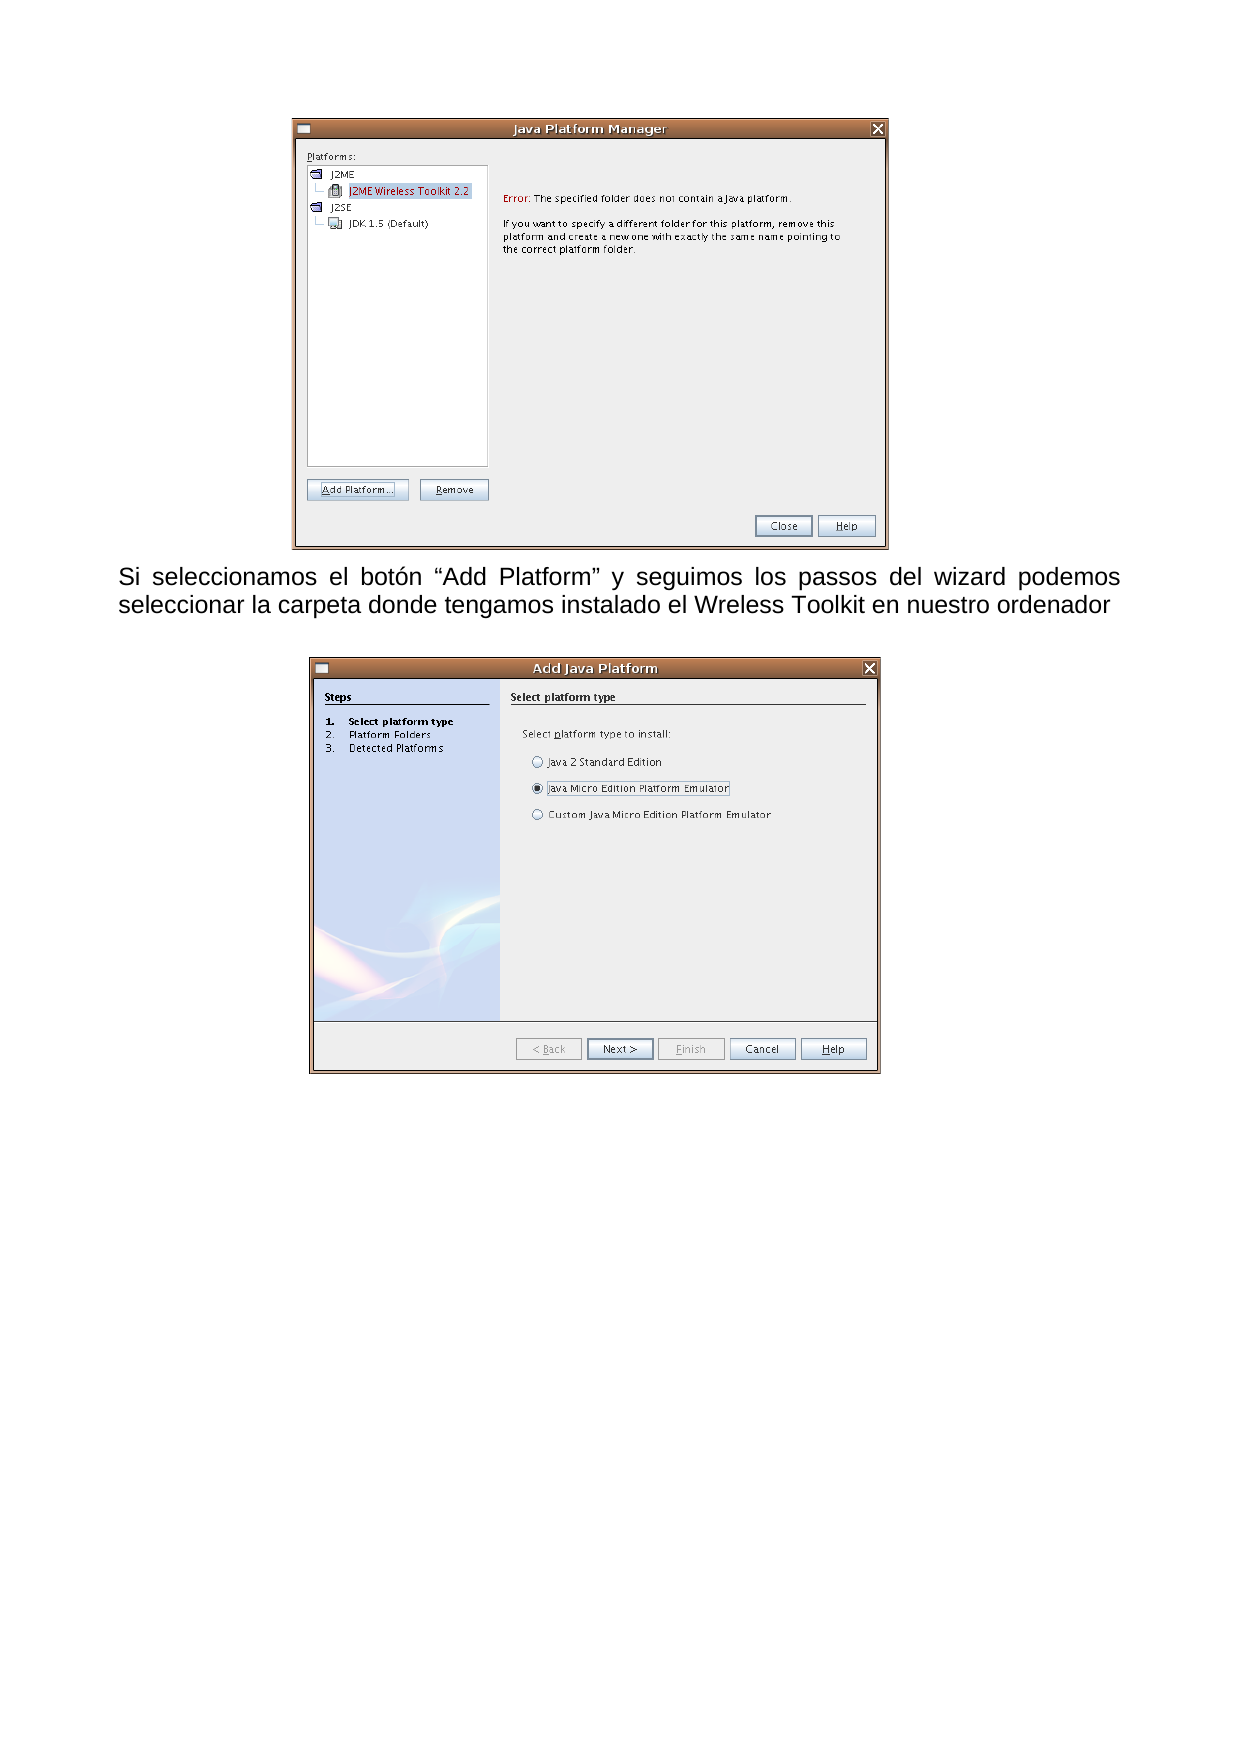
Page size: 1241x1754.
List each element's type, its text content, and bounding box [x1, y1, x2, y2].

picture [291, 118, 889, 550]
text Si seleccionamos el botón “Add Platform” y seguimos los passos del wizard podemos seleccionar la carpeta donde tengamos instalado el Wreless Toolkit en nuestro ordenador [118, 563, 1122, 618]
picture [309, 657, 881, 1074]
